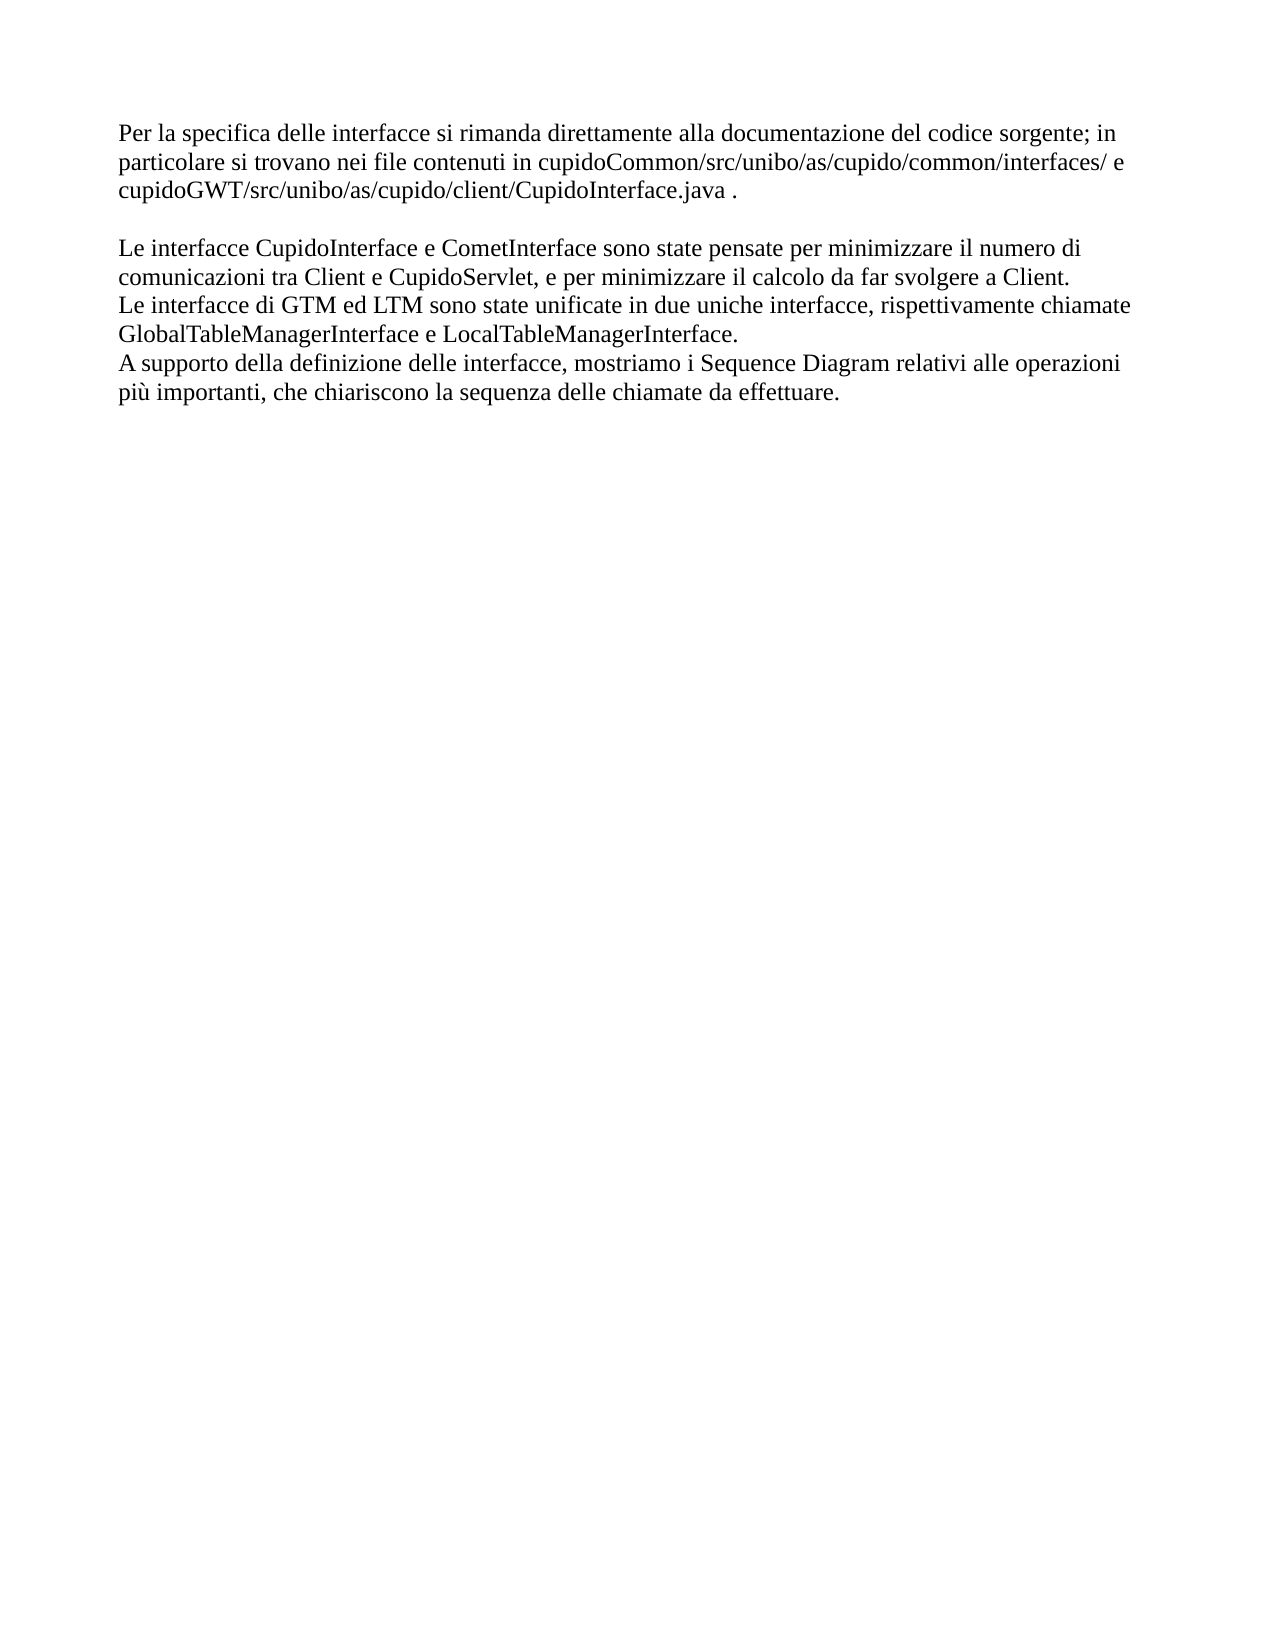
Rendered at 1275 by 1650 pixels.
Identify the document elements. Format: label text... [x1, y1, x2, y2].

text Le interfacce CupidoInterface e CometInterface sono state pensate per minimizzare il numero di comunicazioni tra Client e CupidoServlet, e per minimizzare il calcolo da far svolgere a Client. [118, 233, 1157, 291]
text Le interfacce di GTM ed LTM sono state unificate in due uniche interfacce, rispettivamente chiamate GlobalTableManagerInterface e LocalTableManagerInterface. [118, 291, 1157, 348]
text A supporto della definizione delle interfacce, mostriamo i Sequence Diagram relativi alle operazioni più importanti, che chiariscono la sequenza delle chiamate da effettuare. [118, 348, 1157, 406]
text Per la specifica delle interfacce si rimanda direttamente alla documentazione del codice sorgente; in particolare si trovano nei file contenuti in cupidoCommon/src/unibo/as/cupido/common/interfaces/ e cupidoGWT/src/unibo/as/cupido/client/CupidoInterface.java . [118, 118, 1157, 204]
